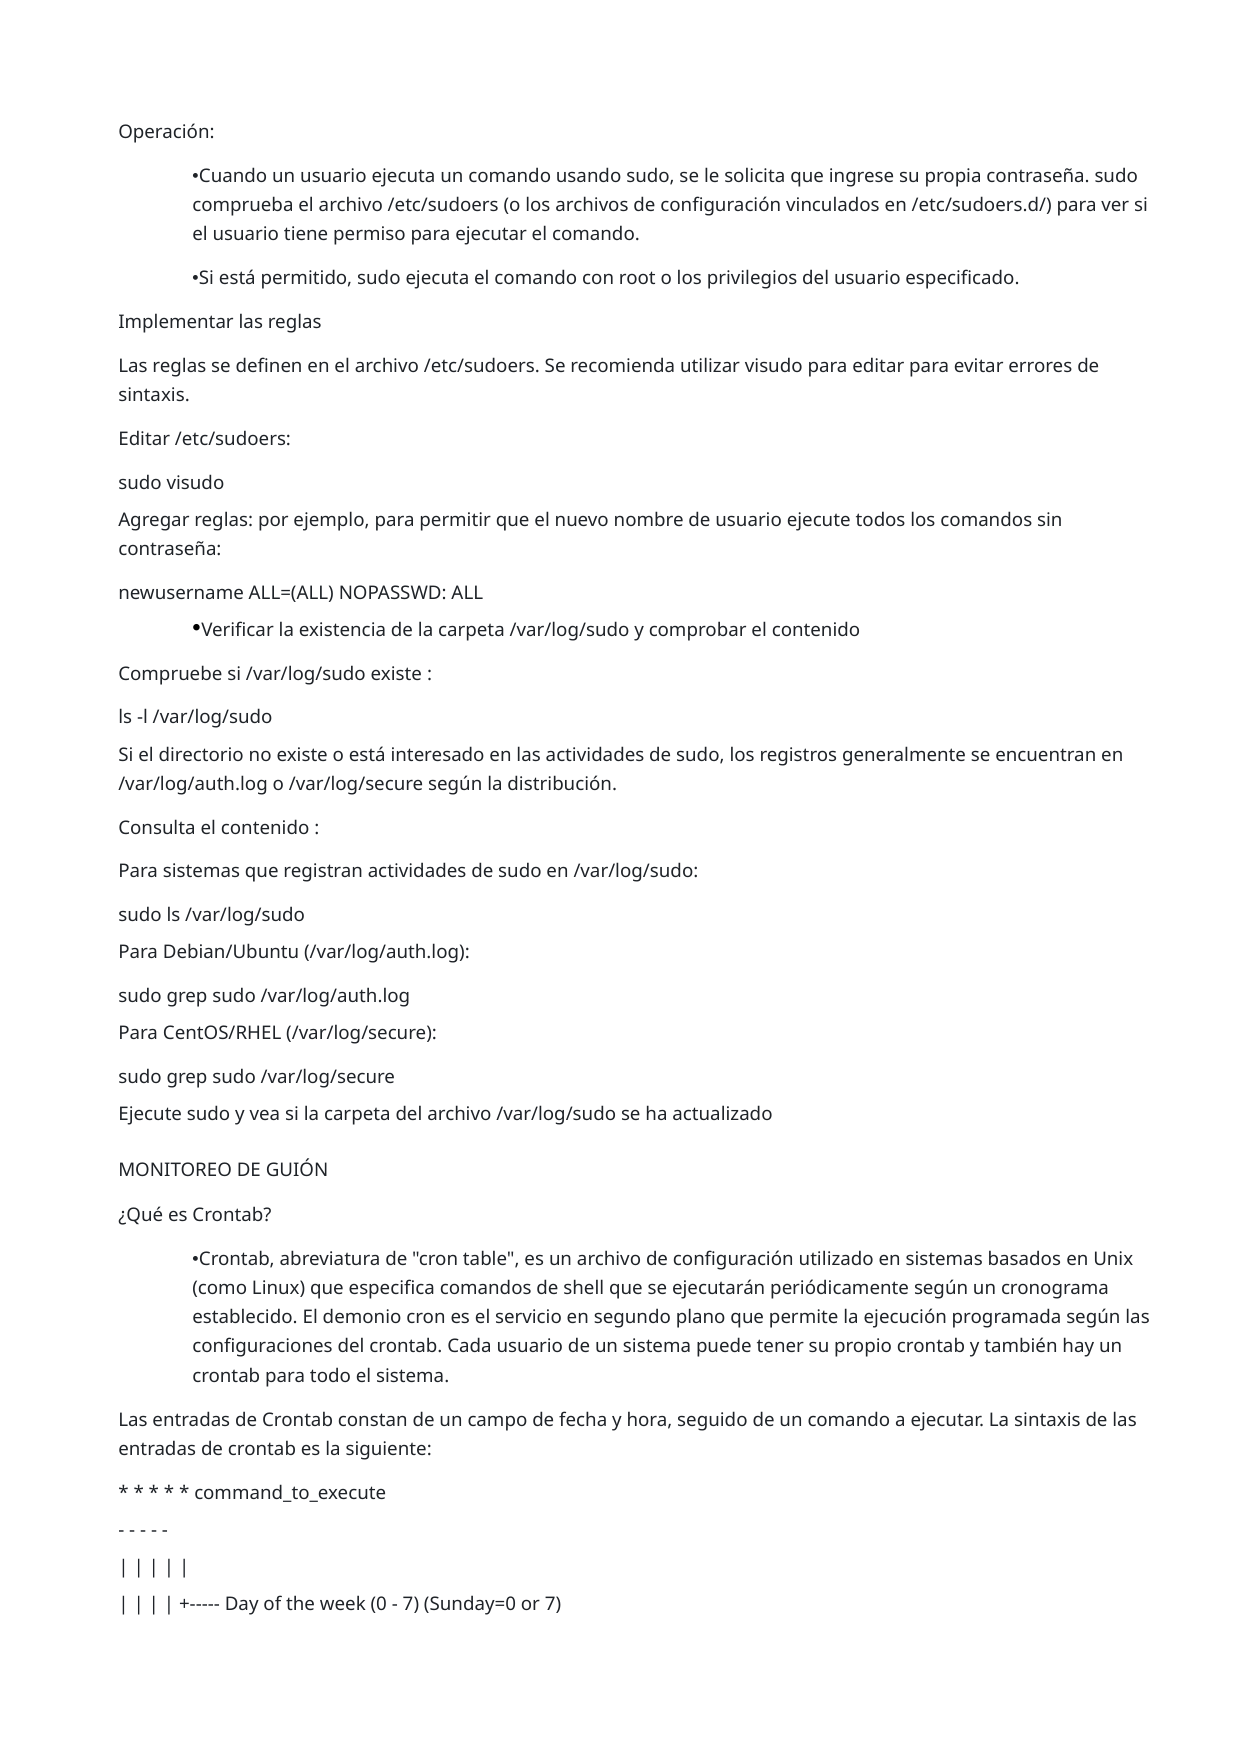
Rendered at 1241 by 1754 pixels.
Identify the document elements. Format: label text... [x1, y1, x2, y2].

text Para CentOS/RHEL (/var/log/secure): [118, 1019, 1168, 1045]
text Para sistemas que registran actividades de sudo en /var/log/sudo: [118, 858, 1168, 883]
text - - - - - [118, 1516, 1168, 1541]
text Para Debian/Ubuntu (/var/log/auth.log): [118, 939, 1168, 964]
text Compruebe si /var/log/sudo existe : [118, 660, 1168, 686]
list Cuando un usuario ejecuta un comando usando sudo, se le solicita que ingrese su propia contraseña. sudo comprueba el archivo /etc/sudoers (o los archivos de configuración vinculados en /etc/sudoers.d/) para ver si el usuario tiene permiso para ejecutar el comando. [118, 162, 1168, 246]
subtitle MONITOREO DE GUIÓN [118, 1157, 1168, 1182]
text Si el directorio no existe o está interesado en las actividades de sudo, los registros generalmente se encuentran en /var/log/auth.log o /var/log/secure según la distribución. [118, 741, 1168, 796]
text Editar /etc/sudoers: [118, 425, 1168, 451]
list Si está permitido, sudo ejecuta el comando con root o los privilegios del usuario especificado. [118, 264, 1168, 290]
text sudo ls /var/log/sudo [118, 902, 1168, 927]
text Agregar reglas: por ejemplo, para permitir que el nuevo nombre de usuario ejecute todos los comandos sin contraseña: [118, 506, 1168, 561]
text Operación: [118, 118, 1168, 144]
text | | | | +----- Day of the week (0 - 7) (Sunday=0 or 7) [118, 1590, 1168, 1615]
text Consulta el contenido : [118, 814, 1168, 839]
text Las entradas de Crontab constan de un campo de fecha y hora, seguido de un comando a ejecutar. La sintaxis de las entradas de crontab es la siguiente: [118, 1406, 1168, 1461]
text Las reglas se definen en el archivo /etc/sudoers. Se recomienda utilizar visudo para editar para evitar errores de sintaxis. [118, 352, 1168, 407]
list Crontab, abreviatura de "cron table", es un archivo de configuración utilizado en sistemas basados ​​en Unix (como Linux) que especifica comandos de shell que se ejecutarán periódicamente según un cronograma establecido. El demonio cron es el servicio en segundo plano que permite la ejecución programada según las configuraciones del crontab. Cada usuario de un sistema puede tener su propio crontab y también hay un crontab para todo el sistema. [118, 1245, 1168, 1387]
text * * * * * command_to_execute [118, 1479, 1168, 1504]
text Ejecute sudo y vea si la carpeta del archivo /var/log/sudo se ha actualizado [118, 1100, 1168, 1126]
text Implementar las reglas [118, 308, 1168, 334]
text sudo grep sudo /var/log/auth.log [118, 982, 1168, 1008]
text sudo visudo [118, 469, 1168, 494]
text ls -l /var/log/sudo [118, 704, 1168, 729]
list Verificar la existencia de la carpeta /var/log/sudo y comprobar el contenido [118, 616, 1168, 642]
text sudo grep sudo /var/log/secure [118, 1063, 1168, 1089]
text ¿Qué es Crontab? [118, 1201, 1168, 1227]
text newusername ALL=(ALL) NOPASSWD: ALL [118, 579, 1168, 605]
text | | | | | [118, 1553, 1168, 1578]
